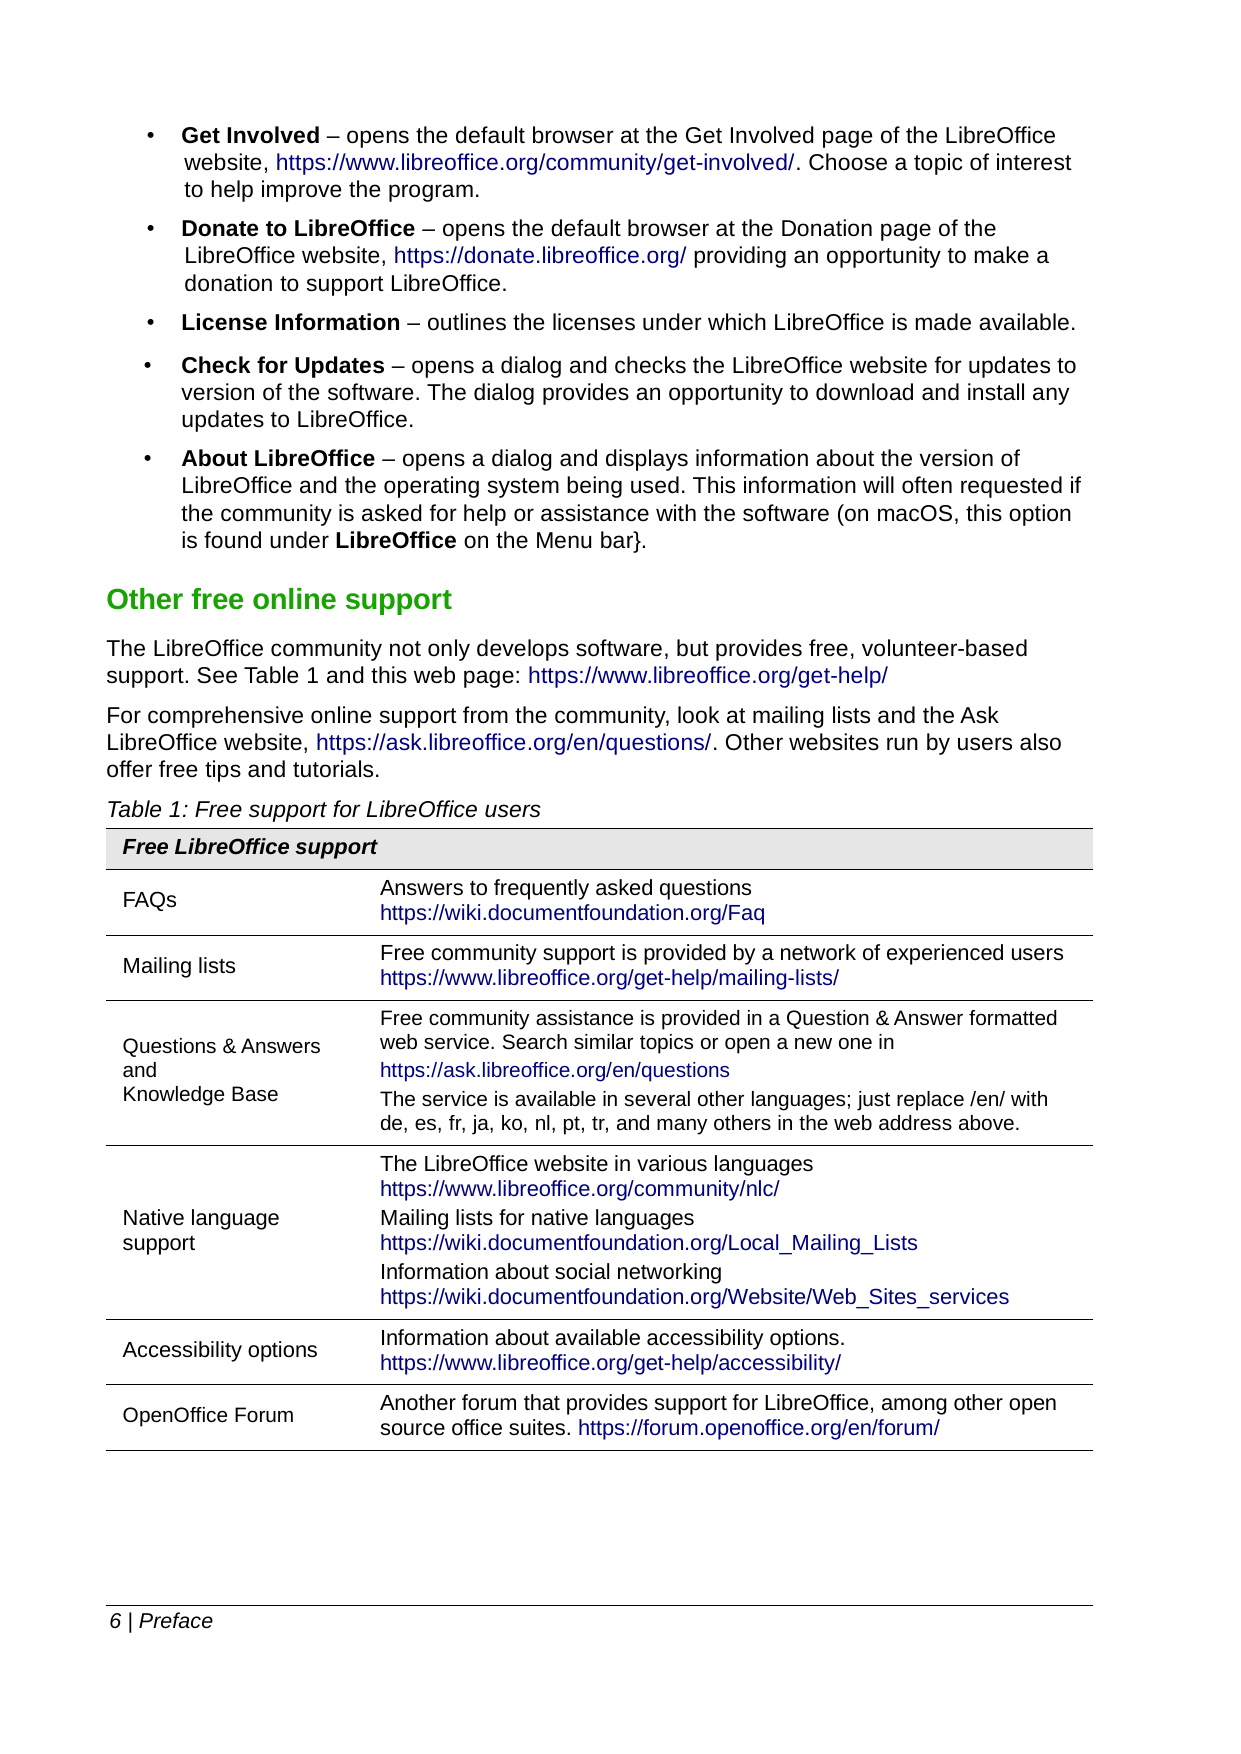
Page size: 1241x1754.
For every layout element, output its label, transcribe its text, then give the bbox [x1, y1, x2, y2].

list Donate to LibreOffice – opens the default browser at the Donation page of the LibreOffice website, https://donate.libreoffice.org/ providing an opportunity to make a donation to support LibreOffice. [144, 212, 1093, 296]
table_cell OpenOffice Forum [106, 1385, 364, 1450]
table_cell Information about available accessibility options. https://www.libreoffice.org/get-help/accessibility/ [364, 1320, 1093, 1384]
table_cell Accessibility options [106, 1320, 364, 1384]
table_cell Native language support [106, 1146, 364, 1319]
subtitle Other free online support [106, 582, 1093, 616]
text The LibreOffice community not only develops software, but provides free, volunteer-based support. See Table 1 and this web page: https://www.libreoffice.org/get-help/ [106, 634, 1093, 689]
table_cell The LibreOffice website in various languages https://www.libreoffice.org/community/nlc/ Mailing lists for native languages https://wiki.documentfoundation.org/Local_Mailing_Lists Information about social networking https://wiki.documentfoundation.org/Website/Web_Sites_services [364, 1146, 1093, 1319]
list About LibreOffice – opens a dialog and displays information about the version of LibreOffice and the operating system being used. This information will often requested if the community is asked for help or assistance with the software (on macOS, this option is found under LibreOffice on the Menu bar}. [144, 445, 1093, 553]
table_cell Free community assistance is provided in a Question & Answer formatted web service. Search similar topics or open a new one in https://ask.libreoffice.org/en/questions The service is available in several other languages; just replace /en/ with de, es, fr, ja, ko, nl, pt, tr, and many others in the web address above. [364, 1001, 1093, 1144]
table_cell Answers to frequently asked questions https://wiki.documentfoundation.org/Faq [364, 870, 1093, 934]
table_cell Mailing lists [106, 936, 364, 1000]
table_cell Questions & Answers and Knowledge Base [106, 1001, 364, 1144]
table_cell Another forum that provides support for LibreOffice, among other open source office suites. https://forum.openoffice.org/en/forum/ [364, 1385, 1093, 1450]
table_header Free LibreOffice support [106, 829, 1093, 869]
text For comprehensive online support from the community, look at mailing lists and the Ask LibreOffice website, https://ask.libreoffice.org/en/questions/. Other websites run by users also offer free tips and tutorials. [106, 701, 1093, 782]
table_cell Free community support is provided by a network of experienced users https://www.libreoffice.org/get-help/mailing-lists/ [364, 936, 1093, 1000]
list Check for Updates – opens a dialog and checks the LibreOffice website for updates to version of the software. The dialog provides an opportunity to download and install any updates to LibreOffice. [144, 351, 1093, 432]
list Get Involved – opens the default browser at the Get Involved page of the LibreOffice website, https://www.libreoffice.org/community/get-involved/. Choose a topic of interest to help improve the program. [144, 118, 1093, 202]
text Table 1: Free support for LibreOffice users [106, 795, 1093, 822]
list License Information – outlines the licenses under which LibreOffice is made available. [144, 306, 1093, 338]
table_cell FAQs [106, 870, 364, 934]
